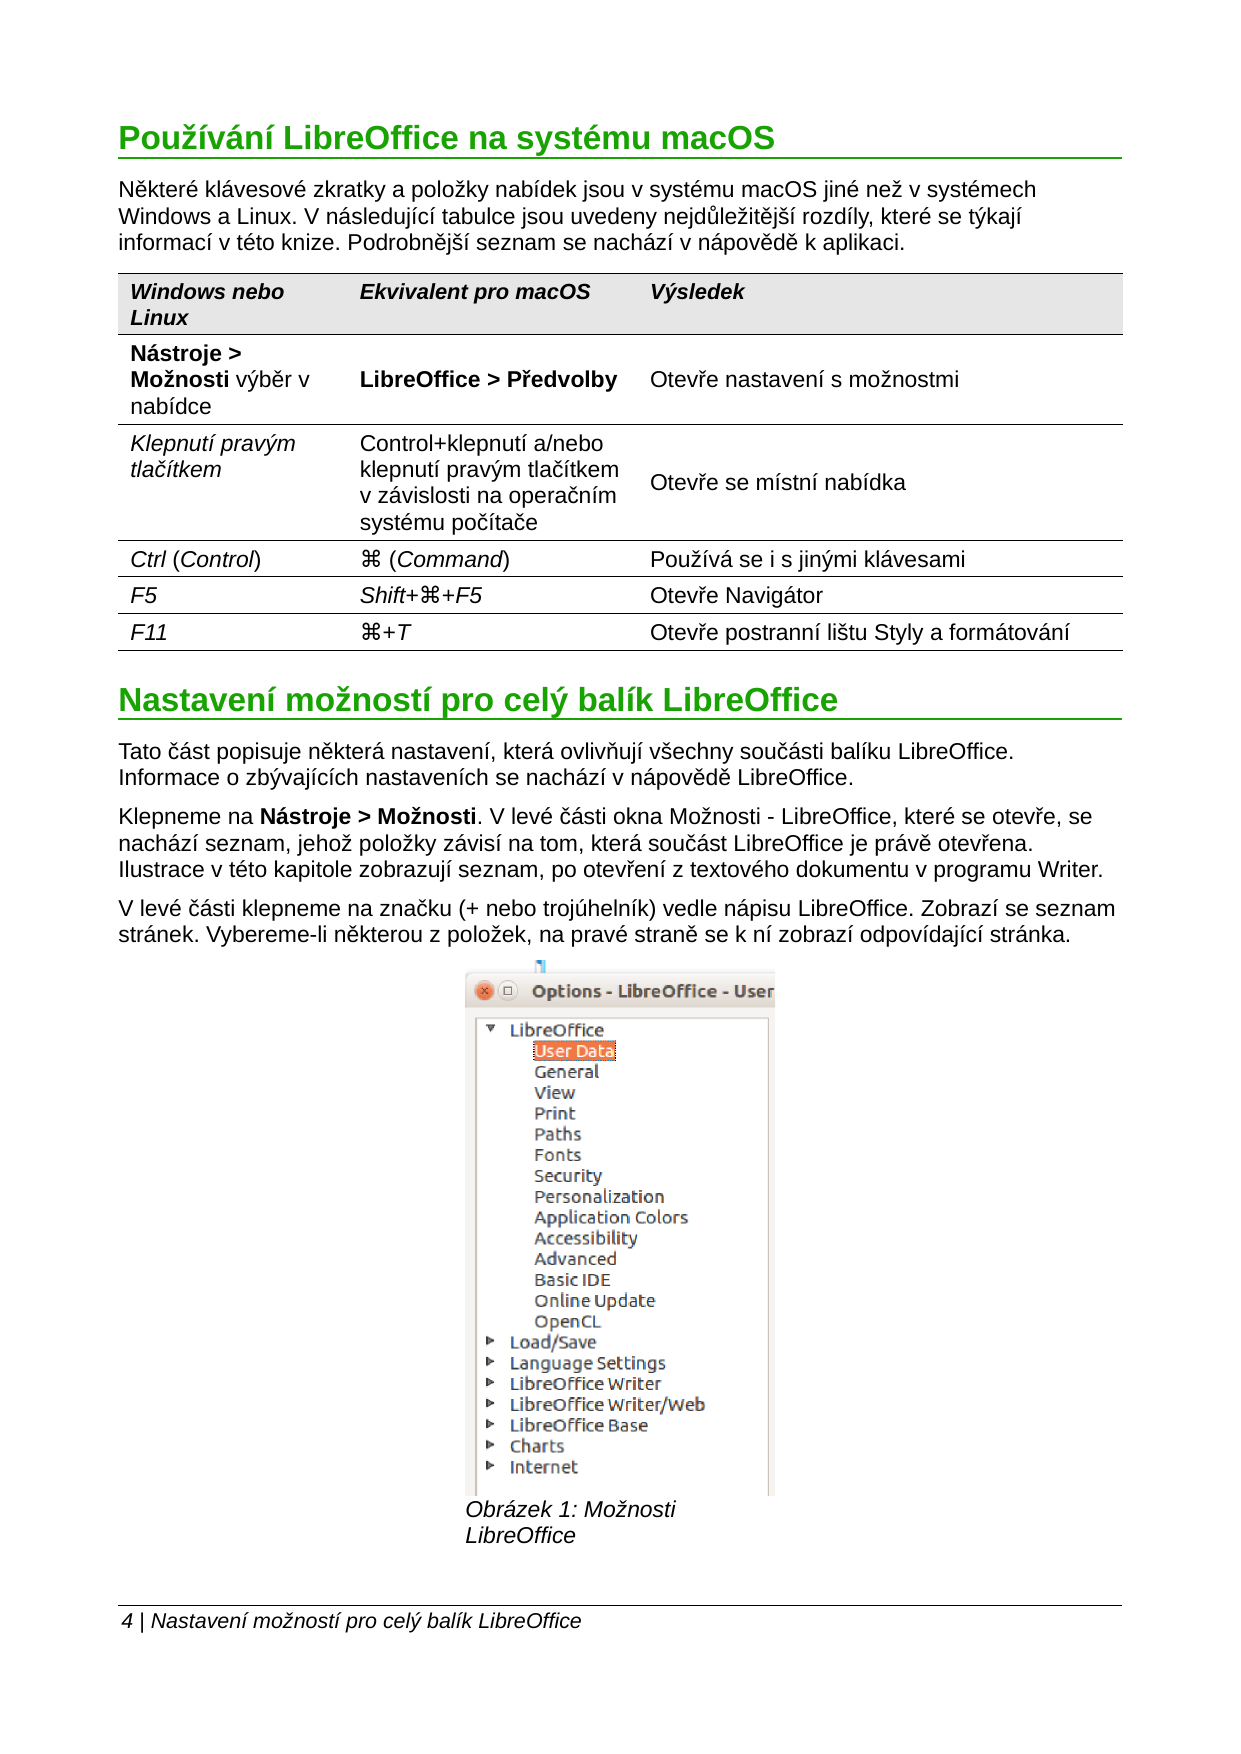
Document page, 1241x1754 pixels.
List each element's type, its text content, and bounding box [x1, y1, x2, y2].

table_header Ekvivalent pro macOS [348, 274, 638, 334]
table_cell Používá se i s jinými klávesami [638, 541, 1123, 576]
text Tato část popisuje některá nastavení, která ovlivňují všechny součásti balíku LibreOffice. Informace o zbývajících nastaveních se nachází v nápovědě LibreOffice. [118, 738, 1122, 791]
table_cell Otevře nastavení s možnostmi [638, 335, 1123, 424]
table_cell ⌘+T [348, 614, 638, 650]
table_cell LibreOffice > Předvolby [348, 335, 638, 424]
table_header Výsledek [638, 274, 1123, 334]
text V levé části klepneme na značku (+ nebo trojúhelník) vedle nápisu LibreOffice. Zobrazí se seznam stránek. Vybereme-li některou z položek, na pravé straně se k ní zobrazí odpovídající stránka. [118, 895, 1122, 947]
subtitle Používání LibreOffice na systému macOS [118, 118, 1122, 157]
table_cell F5 [118, 577, 348, 613]
table_cell Control+klepnutí a/nebo klepnutí pravým tlačítkem v závislosti na operačním systému počítače [348, 425, 638, 539]
table_cell Otevře Navigátor [638, 577, 1123, 613]
table_cell Otevře postranní lištu Styly a formátování [638, 614, 1123, 650]
text Některé klávesové zkratky a položky nabídek jsou v systému macOS jiné než v systémech Windows a Linux. V následující tabulce jsou uvedeny nejdůležitější rozdíly, které se týkají informací v této knize. Podrobnější seznam se nachází v nápovědě k aplikaci. [118, 176, 1122, 255]
table_cell Klepnutí pravým tlačítkem [118, 425, 348, 539]
table_cell Ctrl (Control) [118, 541, 348, 576]
table_cell F11 [118, 614, 348, 650]
text Obrázek 1: Možnosti LibreOffice [465, 1496, 775, 1548]
table_cell Shift+⌘+F5 [348, 577, 638, 613]
table_cell ⌘ (Command) [348, 541, 638, 576]
table_cell Nástroje > Možnosti výběr v nabídce [118, 335, 348, 424]
picture [465, 960, 775, 1496]
text Klepneme na Nástroje > Možnosti. V levé části okna Možnosti - LibreOffice, které se otevře, se nachází seznam, jehož položky závisí na tom, která součást LibreOffice je právě otevřena. Ilustrace v této kapitole zobrazují seznam, po otevření z textového dokumentu v programu Writer. [118, 803, 1122, 882]
table_cell Otevře se místní nabídka [638, 425, 1123, 539]
subtitle Nastavení možností pro celý balík LibreOffice [118, 680, 1122, 718]
table_header Windows nebo Linux [118, 274, 348, 334]
